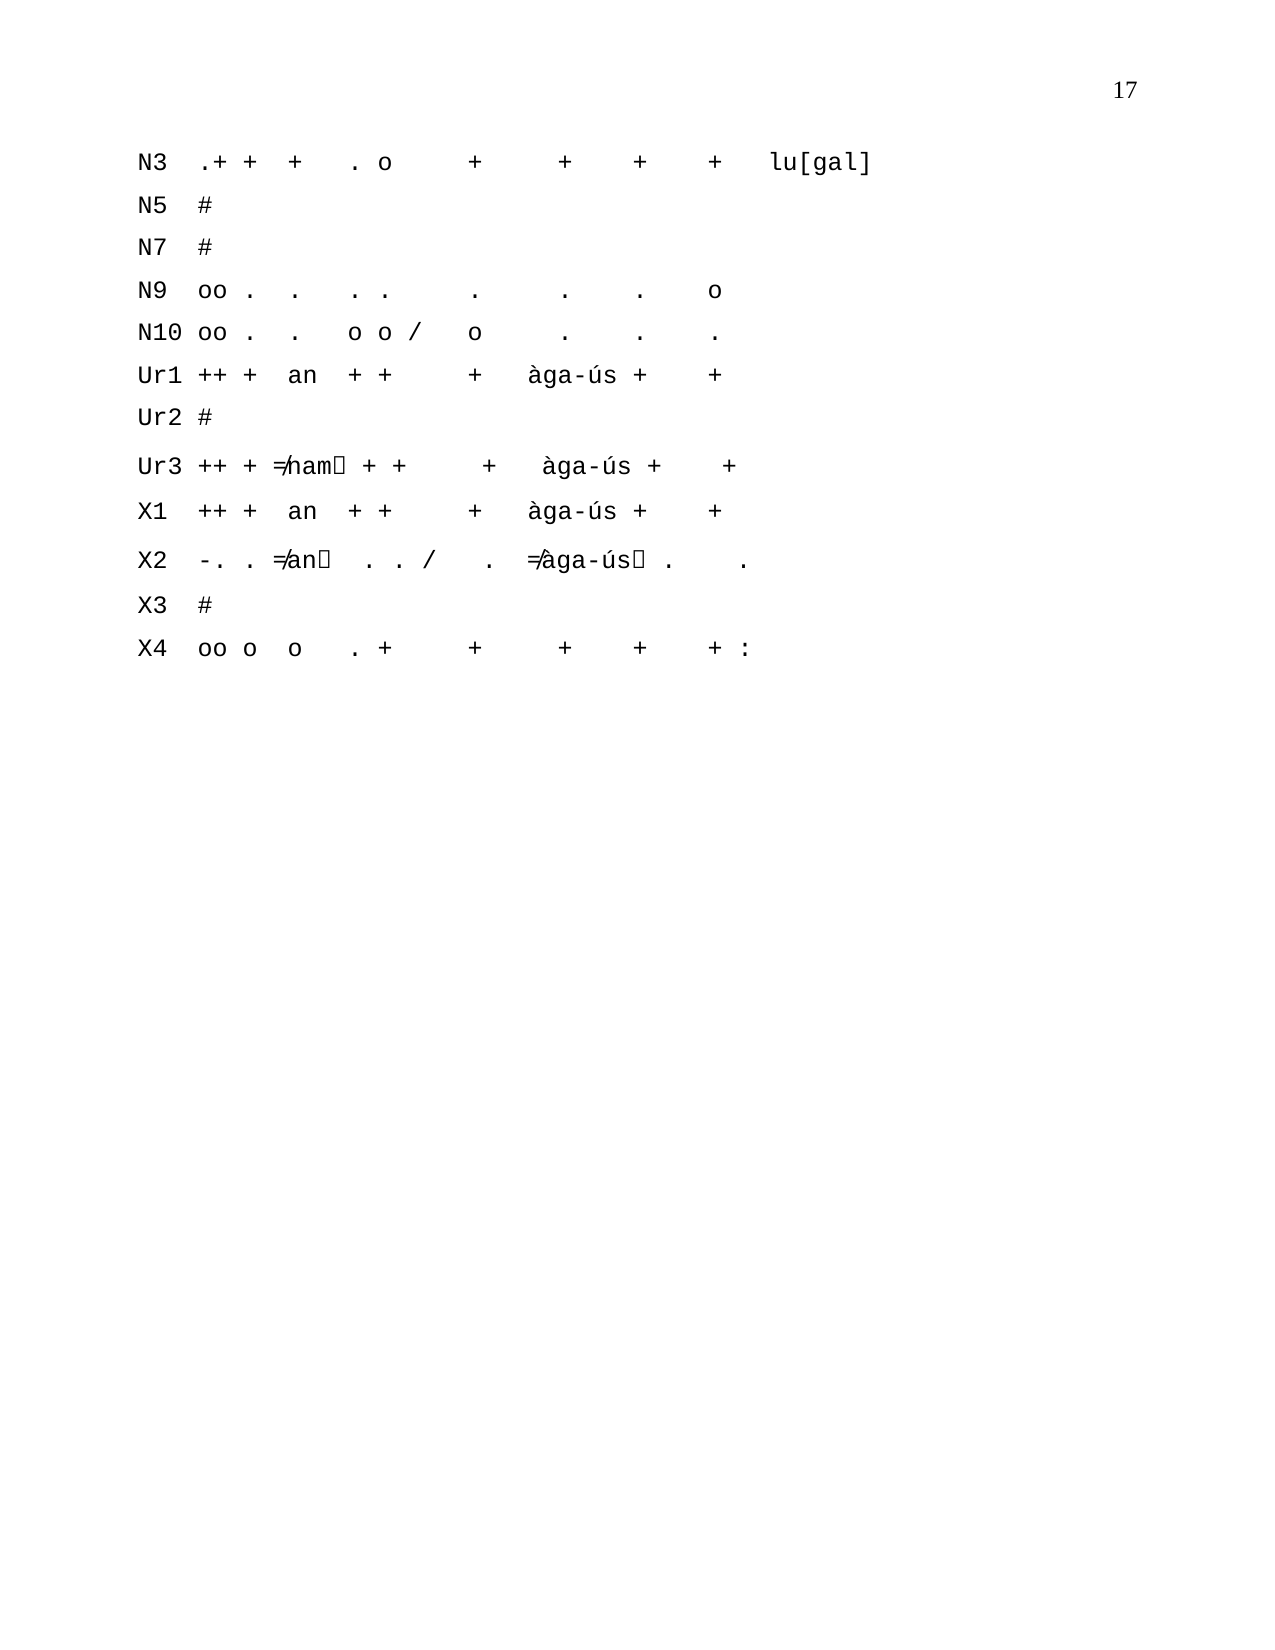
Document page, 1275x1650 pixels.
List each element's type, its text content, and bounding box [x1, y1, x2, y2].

text X1 ++ + an + + + àga-ús + + [137, 499, 1138, 527]
text N7 # [137, 235, 1138, 263]
text N5 # [137, 192, 1138, 221]
text N3 .+ + + . o + + + + lu[gal] [137, 150, 1138, 178]
text X2 -. . ≠an . . / . ≠àga-ús . . [137, 541, 1138, 576]
text X4 oo o o . + + + + + : [137, 635, 1138, 663]
text X3 # [137, 593, 1138, 621]
text N10 oo . . o o / o . . . [137, 320, 1138, 348]
text Ur3 ++ + ≠nam + + + àga-ús + + [137, 447, 1138, 482]
text Ur2 # [137, 405, 1138, 433]
text N9 oo . . . . . . . o [137, 277, 1138, 306]
text Ur1 ++ + an + + + àga-ús + + [137, 362, 1138, 391]
